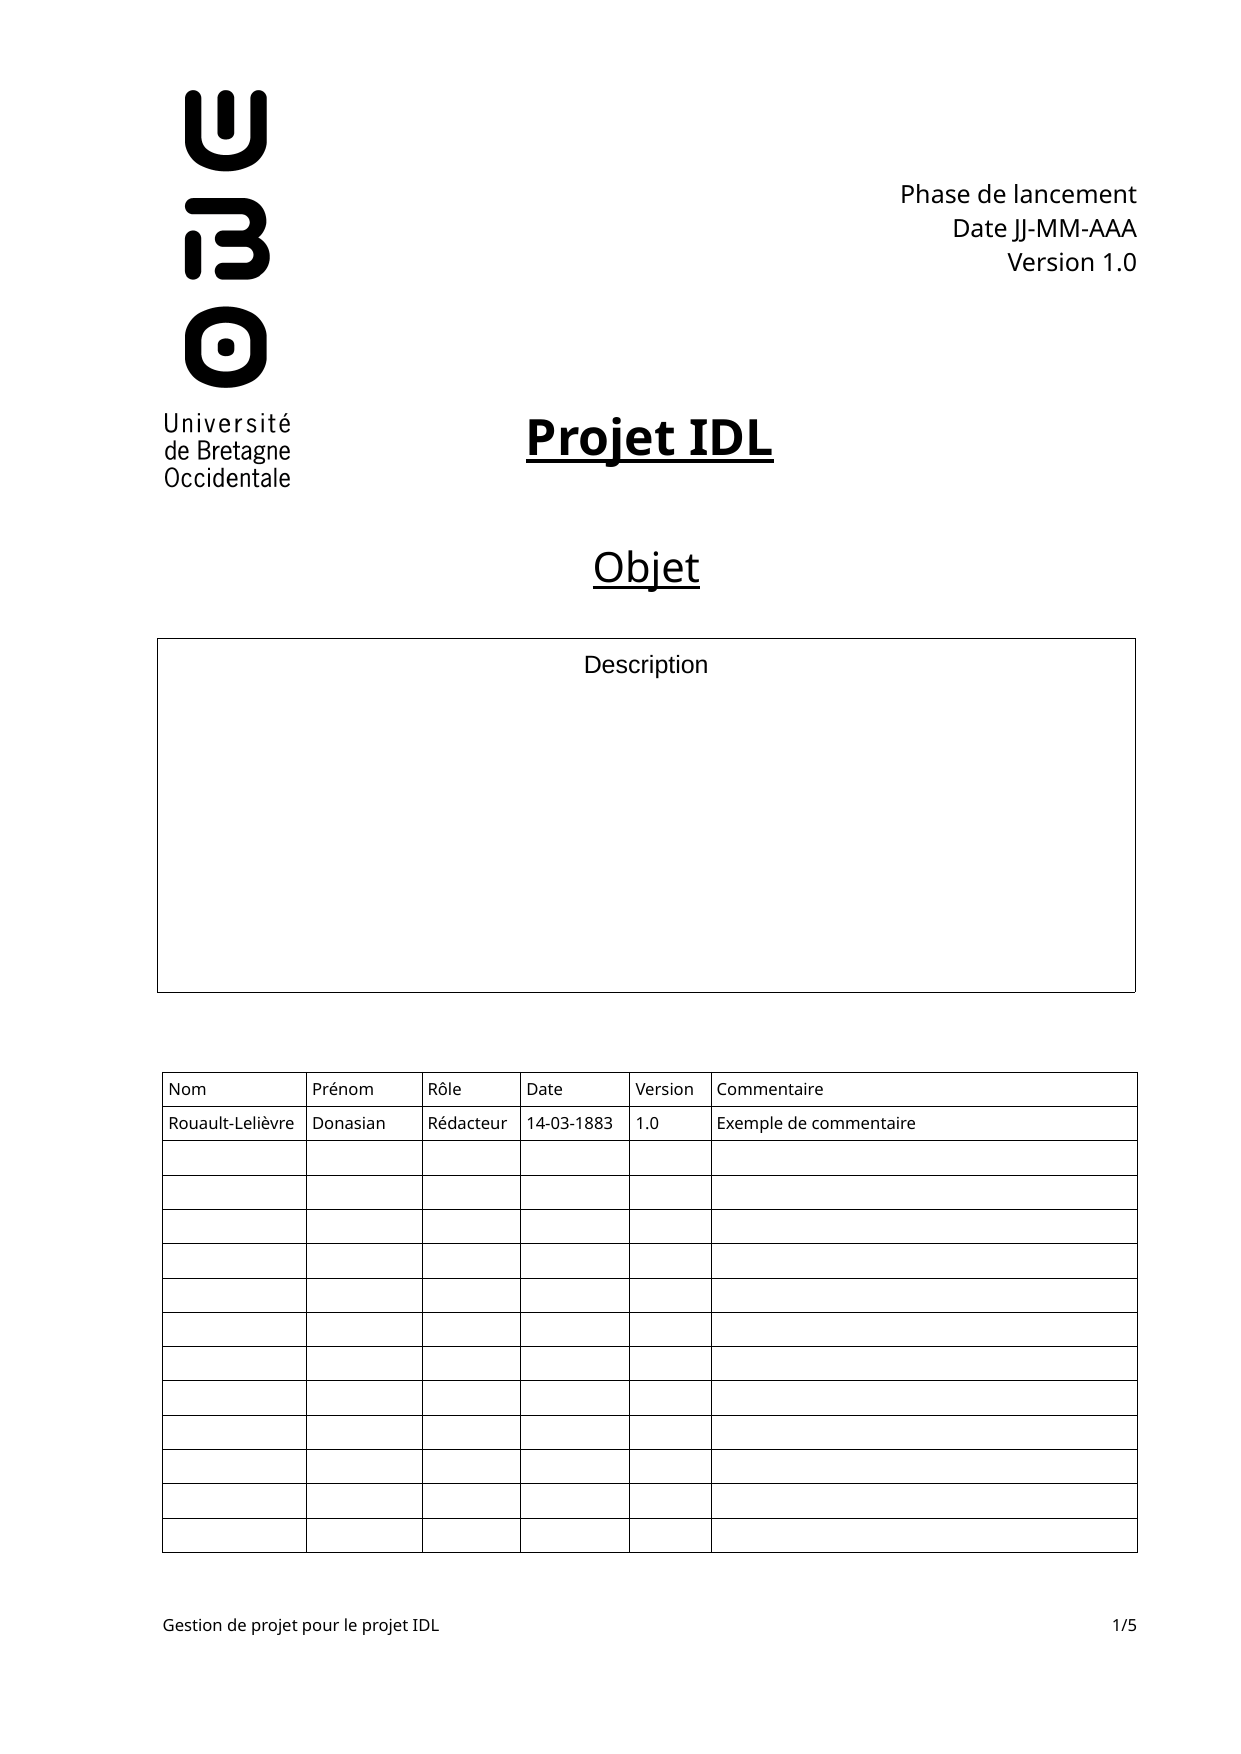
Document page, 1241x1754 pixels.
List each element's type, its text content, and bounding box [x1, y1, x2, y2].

table_cell [423, 1450, 520, 1483]
table_header Nom [163, 1073, 306, 1106]
table_cell [307, 1141, 422, 1175]
table_cell [521, 1210, 629, 1243]
text Phase de lancement [323, 176, 1137, 210]
table_cell [630, 1244, 711, 1277]
table_header Date [521, 1073, 629, 1106]
table_cell [712, 1279, 1137, 1312]
table_cell [307, 1519, 422, 1552]
table_cell [307, 1244, 422, 1277]
table_cell [307, 1347, 422, 1380]
table_cell [163, 1210, 306, 1243]
table_cell [423, 1141, 520, 1175]
table_cell [712, 1313, 1137, 1346]
table_cell [307, 1450, 422, 1483]
table_cell [163, 1313, 306, 1346]
table_cell [163, 1244, 306, 1277]
table_cell [630, 1381, 711, 1414]
table_header Commentaire [712, 1073, 1137, 1106]
table_header Rôle [423, 1073, 520, 1106]
table_cell [307, 1484, 422, 1517]
table_header Prénom [307, 1073, 422, 1106]
table_cell [423, 1313, 520, 1346]
table_cell [423, 1244, 520, 1277]
table_cell [163, 1141, 306, 1175]
table_cell [307, 1210, 422, 1243]
table_cell [163, 1381, 306, 1414]
text Description [166, 647, 1126, 679]
table_cell [423, 1519, 520, 1552]
table_cell Rouault-Lelièvre [163, 1107, 306, 1140]
table_cell [630, 1313, 711, 1346]
table_cell [423, 1347, 520, 1380]
table_cell [712, 1381, 1137, 1414]
table_cell [712, 1484, 1137, 1517]
table_cell [163, 1519, 306, 1552]
table_cell [521, 1313, 629, 1346]
table_cell [423, 1210, 520, 1243]
table_cell [630, 1519, 711, 1552]
picture [131, 0, 323, 551]
table_cell [521, 1416, 629, 1449]
table_cell Donasian [307, 1107, 422, 1140]
table_cell [163, 1450, 306, 1483]
table_cell [712, 1141, 1137, 1175]
text Date JJ-MM-AAA [323, 210, 1137, 244]
table_cell [521, 1450, 629, 1483]
table_cell [712, 1416, 1137, 1449]
table_cell [521, 1381, 629, 1414]
table_cell 14-03-1883 [521, 1107, 629, 1140]
table_cell [521, 1244, 629, 1277]
table_cell [630, 1484, 711, 1517]
table_cell [307, 1381, 422, 1414]
table_cell [163, 1416, 306, 1449]
table_cell [712, 1210, 1137, 1243]
table_cell [307, 1313, 422, 1346]
table_cell [712, 1347, 1137, 1380]
table_cell [163, 1279, 306, 1312]
table_cell [521, 1347, 629, 1380]
table_header Version [630, 1073, 711, 1106]
table_cell [163, 1176, 306, 1209]
text Objet [166, 538, 1126, 594]
table_cell [307, 1416, 422, 1449]
table_cell [712, 1176, 1137, 1209]
table_cell [423, 1416, 520, 1449]
table_cell [630, 1279, 711, 1312]
table_cell [630, 1450, 711, 1483]
table_cell [307, 1176, 422, 1209]
table_cell Exemple de commentaire [712, 1107, 1137, 1140]
table_cell [630, 1347, 711, 1380]
table_cell [712, 1244, 1137, 1277]
text Version 1.0 [323, 244, 1137, 278]
table_cell [423, 1381, 520, 1414]
table_cell [521, 1279, 629, 1312]
table_cell [630, 1210, 711, 1243]
table_cell [521, 1141, 629, 1175]
table_cell [163, 1484, 306, 1517]
table_cell [423, 1279, 520, 1312]
table_cell [307, 1279, 422, 1312]
table_cell [630, 1176, 711, 1209]
table_cell [423, 1484, 520, 1517]
table_cell [712, 1519, 1137, 1552]
table_cell [630, 1416, 711, 1449]
table_cell [521, 1484, 629, 1517]
table_cell [521, 1519, 629, 1552]
table_cell [423, 1176, 520, 1209]
text Projet IDL [307, 401, 992, 469]
table_cell 1.0 [630, 1107, 711, 1140]
table_cell Rédacteur [423, 1107, 520, 1140]
table_cell [521, 1176, 629, 1209]
table_cell [163, 1347, 306, 1380]
table_cell [630, 1141, 711, 1175]
table_cell [712, 1450, 1137, 1483]
